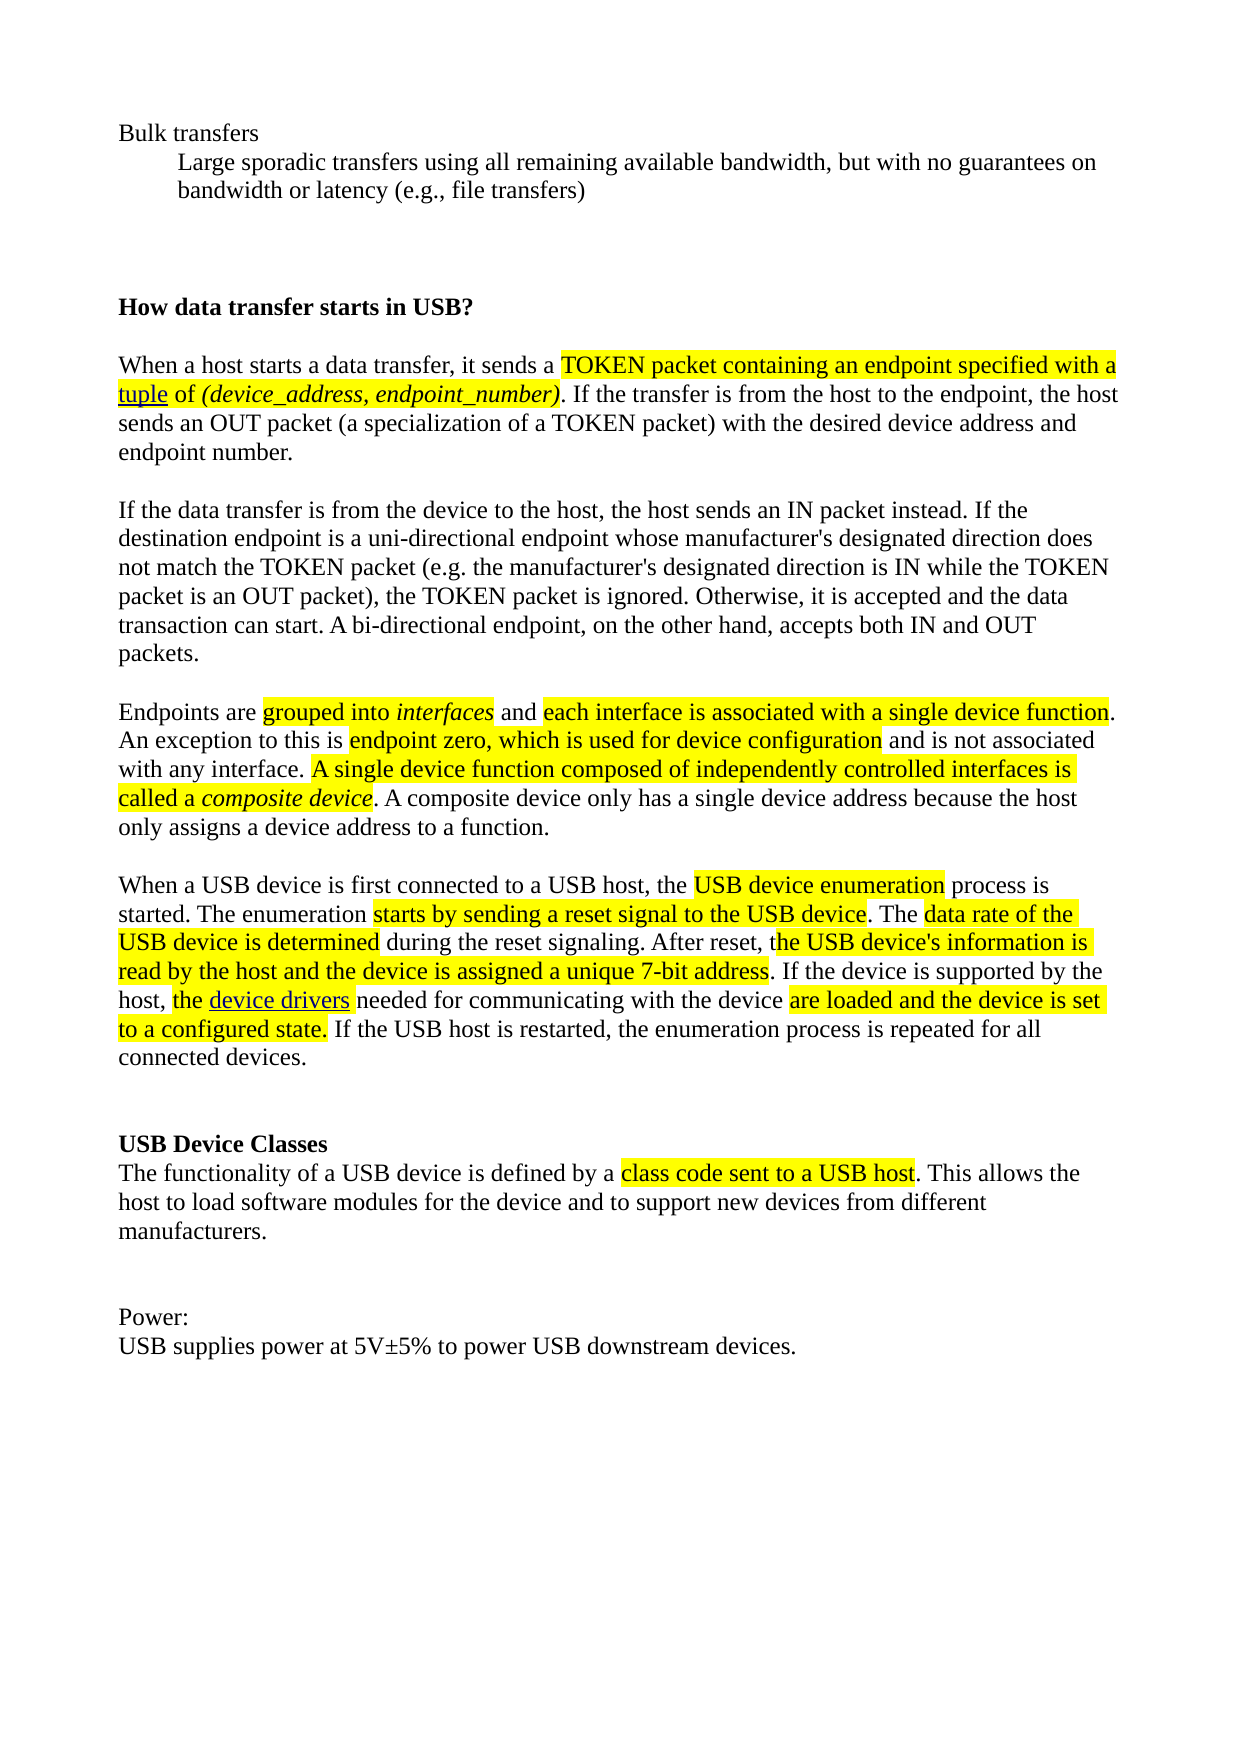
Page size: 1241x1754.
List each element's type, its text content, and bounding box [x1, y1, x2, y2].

text USB Device Classes [118, 1129, 1122, 1158]
text Power: [118, 1302, 1122, 1331]
list Endpoints are grouped into interfaces and each interface is associated with a single device function. An exception to this is endpoint zero, which is used for device configuration and is not associated with any interface. A single device function composed of independently controlled interfaces is called a composite device. A composite device only has a single device address because the host only assigns a device address to a function. [118, 697, 1122, 841]
list How data transfer starts in USB? [118, 292, 1122, 321]
subtitle Bulk transfers [118, 118, 1122, 147]
list When a USB device is first connected to a USB host, the USB device enumeration process is started. The enumeration starts by sending a reset signal to the USB device. The data rate of the USB device is determined during the reset signaling. After reset, the USB device's information is read by the host and the device is assigned a unique 7-bit address. If the device is supported by the host, the device drivers needed for communicating with the device are loaded and the device is set to a configured state. If the USB host is restarted, the enumeration process is repeated for all connected devices. [118, 870, 1122, 1071]
text The functionality of a USB device is defined by a class code sent to a USB host. This allows the host to load software modules for the device and to support new devices from different manufacturers. [118, 1158, 1122, 1244]
text USB supplies power at 5V±5% to power USB downstream devices. [118, 1331, 1122, 1359]
list If the data transfer is from the device to the host, the host sends an IN packet instead. If the destination endpoint is a uni-directional endpoint whose manufacturer's designated direction does not match the TOKEN packet (e.g. the manufacturer's designated direction is IN while the TOKEN packet is an OUT packet), the TOKEN packet is ignored. Otherwise, it is accepted and the data transaction can start. A bi-directional endpoint, on the other hand, accepts both IN and OUT packets. [118, 495, 1122, 667]
list When a host starts a data transfer, it sends a TOKEN packet containing an endpoint specified with a tuple of (device_address, endpoint_number). If the transfer is from the host to the endpoint, the host sends an OUT packet (a specialization of a TOKEN packet) with the desired device address and endpoint number. [118, 350, 1122, 465]
list Large sporadic transfers using all remaining available bandwidth, but with no guarantees on bandwidth or latency (e.g., file transfers) [177, 147, 1122, 204]
